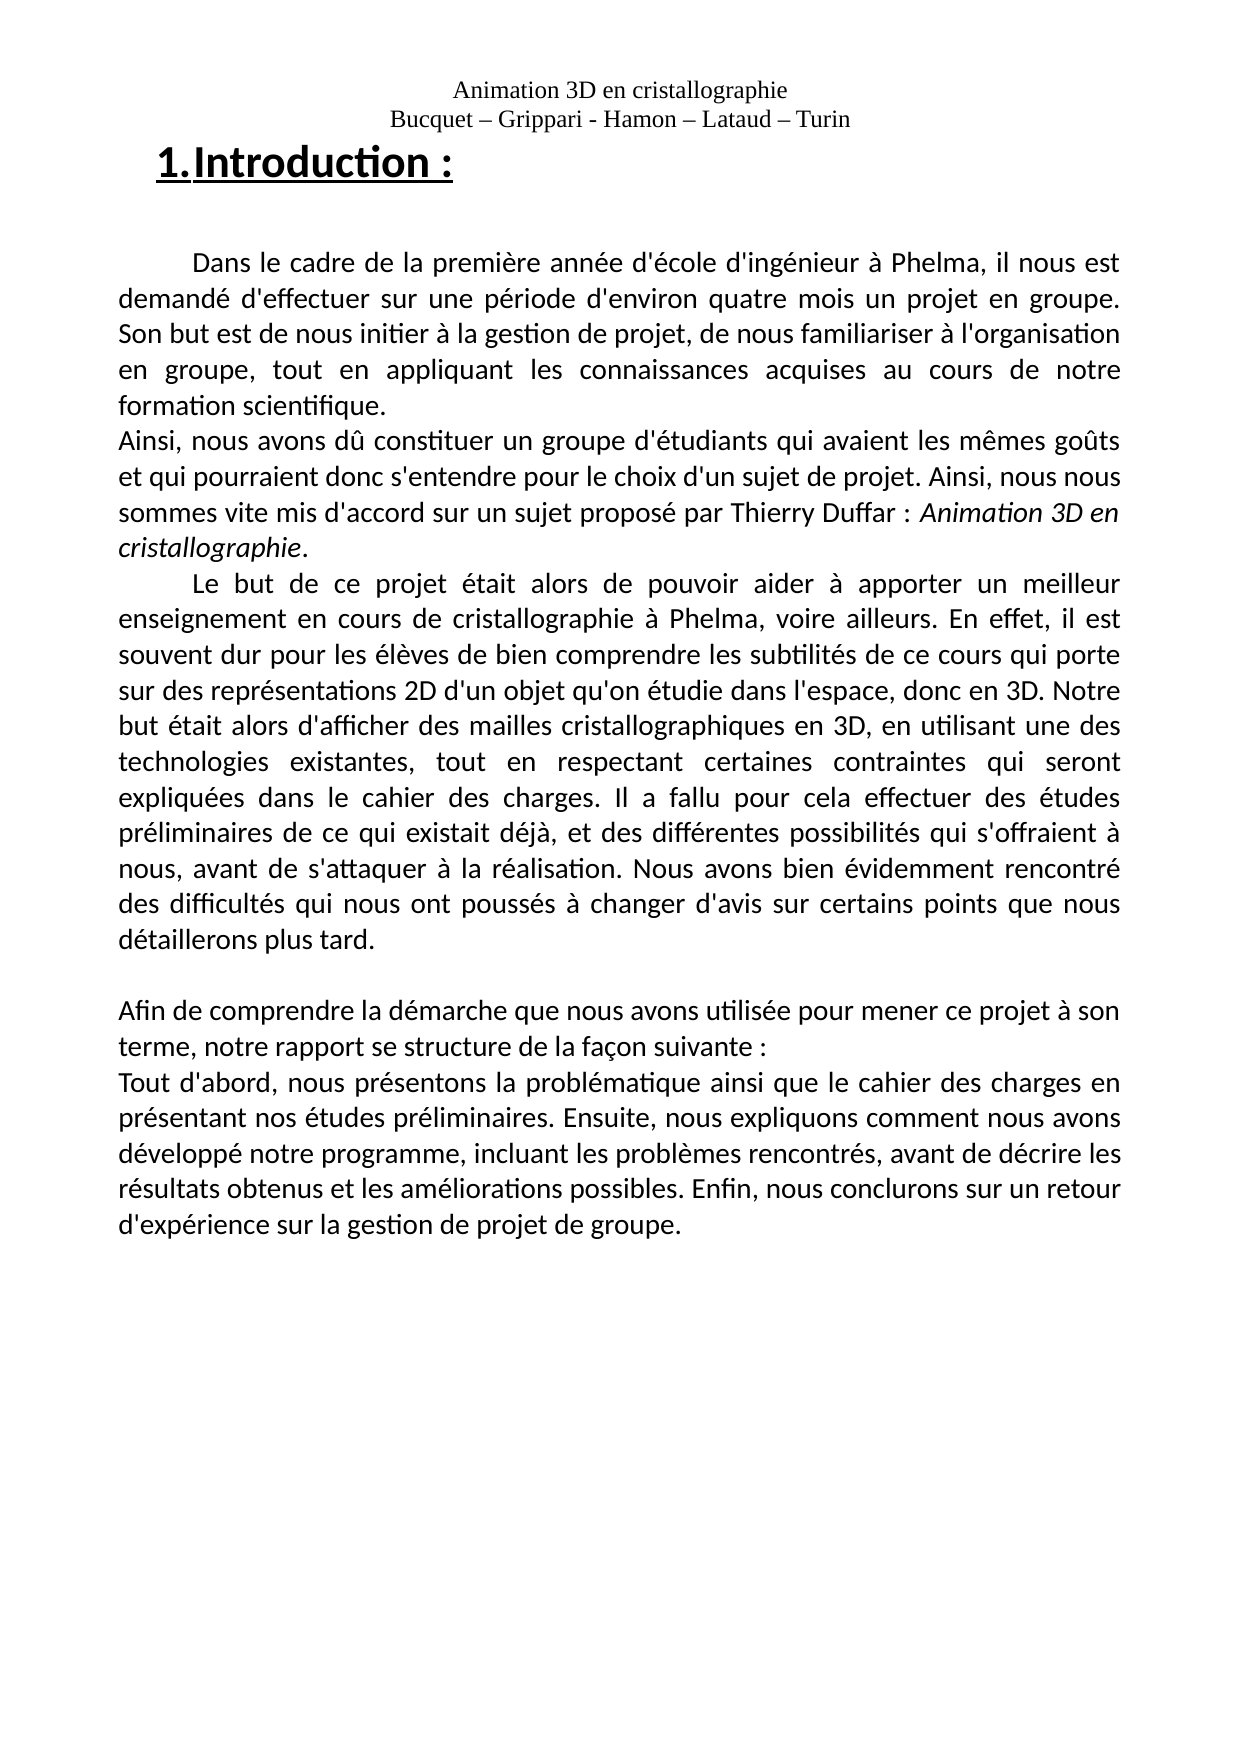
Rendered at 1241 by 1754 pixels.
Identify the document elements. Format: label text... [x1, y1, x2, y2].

text Tout d'abord, nous présentons la problématique ainsi que le cahier des charges en présentant nos études préliminaires. Ensuite, nous expliquons comment nous avons développé notre programme, incluant les problèmes rencontrés, avant de décrire les résultats obtenus et les améliorations possibles. Enfin, nous conclurons sur un retour d'expérience sur la gestion de projet de groupe. [118, 1064, 1122, 1242]
text Le but de ce projet était alors de pouvoir aider à apporter un meilleur enseignement en cours de cristallographie à Phelma, voire ailleurs. En effet, il est souvent dur pour les élèves de bien comprendre les subtilités de ce cours qui porte sur des représentations 2D d'un objet qu'on étudie dans l'espace, donc en 3D. Notre but était alors d'afficher des mailles cristallographiques en 3D, en utilisant une des technologies existantes, tout en respectant certaines contraintes qui seront expliquées dans le cahier des charges. Il a fallu pour cela effectuer des études préliminaires de ce qui existait déjà, et des différentes possibilités qui s'offraient à nous, avant de s'attaquer à la réalisation. Nous avons bien évidemment rencontré des difficultés qui nous ont poussés à changer d'avis sur certains points que nous détaillerons plus tard. [118, 565, 1122, 957]
list Introduction : [156, 132, 1122, 244]
text Dans le cadre de la première année d'école d'ingénieur à Phelma, il nous est demandé d'effectuer sur une période d'environ quatre mois un projet en groupe. Son but est de nous initier à la gestion de projet, de nous familiariser à l'organisation en groupe, tout en appliquant les connaissances acquises au cours de notre formation scientifique. [118, 244, 1122, 422]
text Afin de comprendre la démarche que nous avons utilisée pour mener ce projet à son terme, notre rapport se structure de la façon suivante : [118, 992, 1122, 1064]
text Ainsi, nous avons dû constituer un groupe d'étudiants qui avaient les mêmes goûts et qui pourraient donc s'entendre pour le choix d'un sujet de projet. Ainsi, nous nous sommes vite mis d'accord sur un sujet proposé par Thierry Duffar : Animation 3D en cristallographie. [118, 422, 1122, 565]
